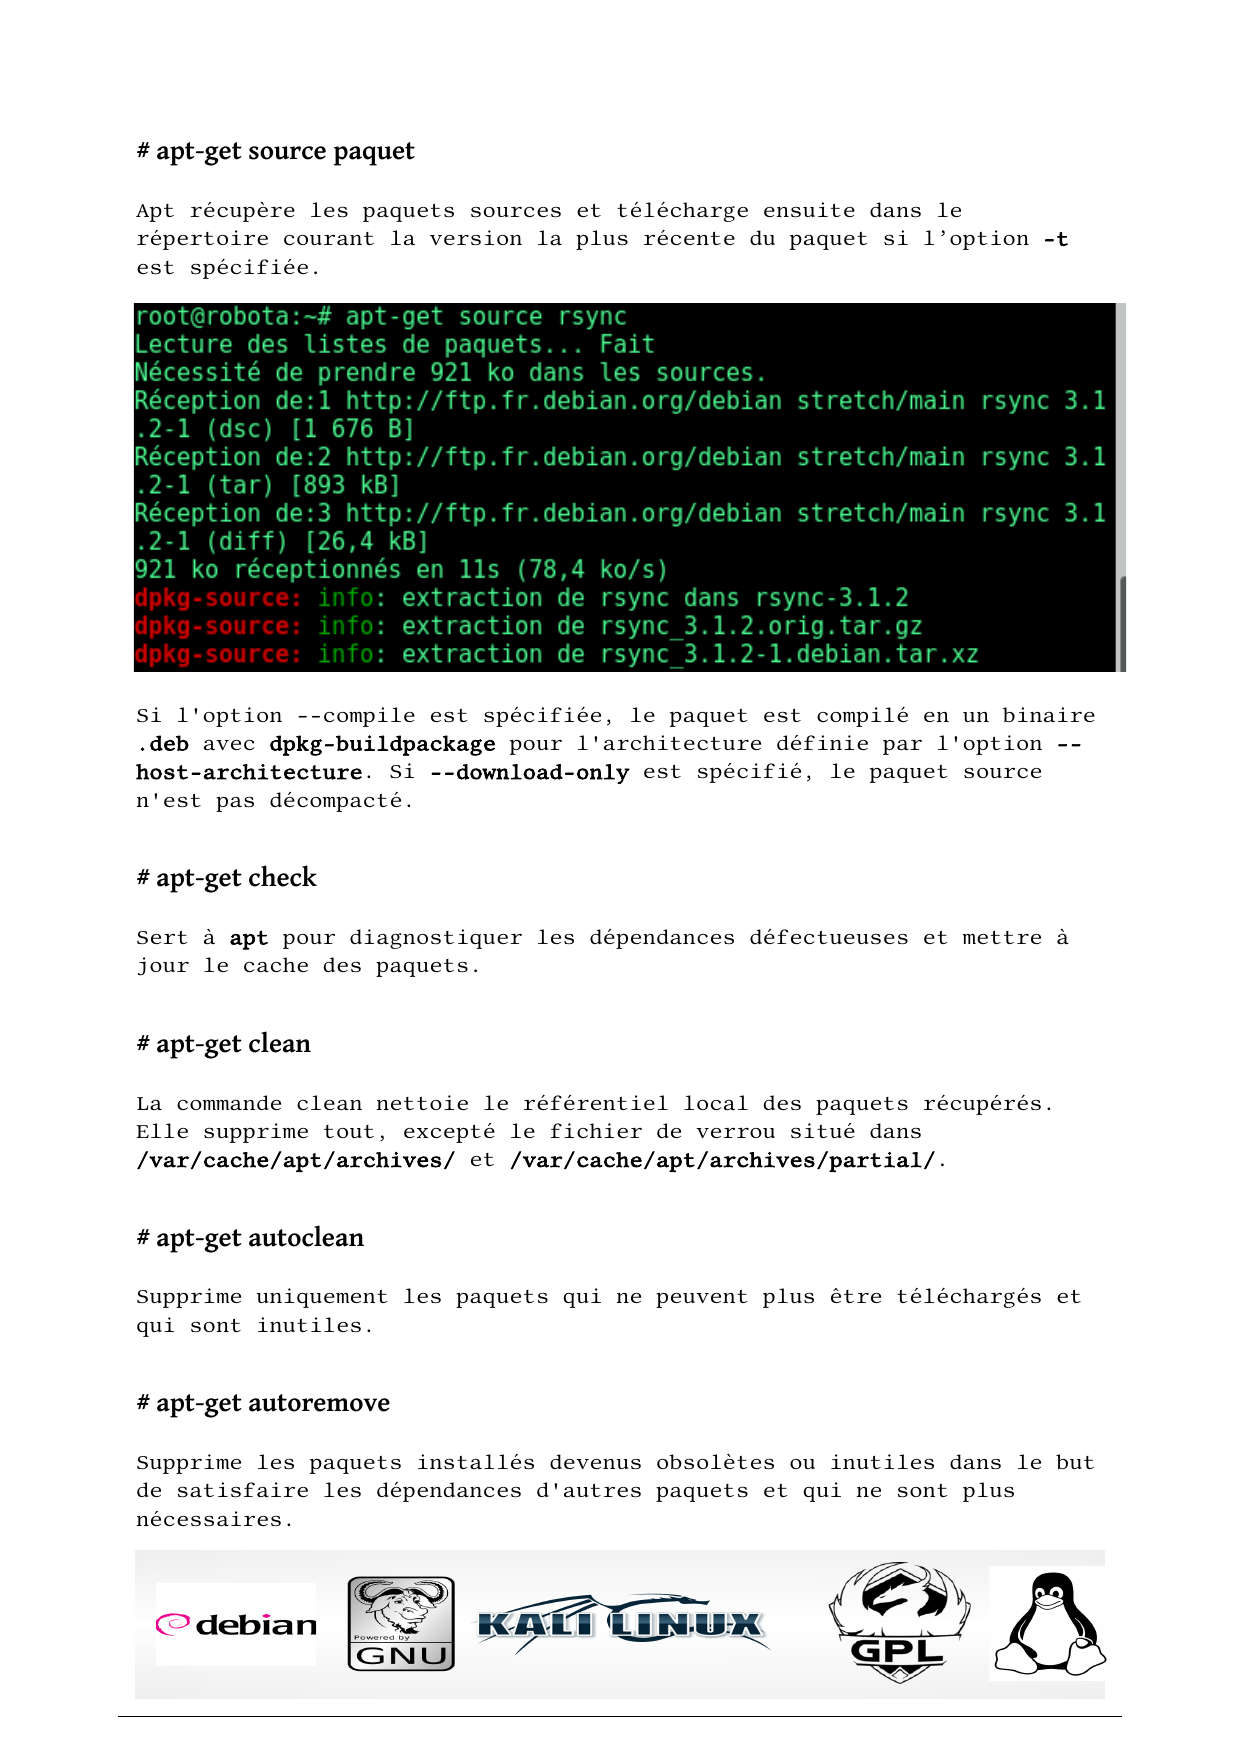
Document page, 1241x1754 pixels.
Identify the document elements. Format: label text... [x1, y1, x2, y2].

text Apt récupère les paquets sources et télécharge ensuite dans le répertoire courant la version la plus récente du paquet si l’option -t est spécifiée. [136, 198, 1104, 279]
text # apt-get check [136, 863, 1104, 894]
text # apt-get autoremove [136, 1388, 1104, 1419]
text Si l'option --compile est spécifiée, le paquet est compilé en un binaire .deb avec dpkg-buildpackage pour l'architecture définie par l'option --host-architecture. Si --download-only est spécifié, le paquet source n'est pas décompacté. [136, 703, 1104, 812]
picture [828, 1562, 971, 1684]
text # apt-get source paquet [136, 136, 1104, 167]
picture [341, 1573, 782, 1674]
picture [156, 1583, 317, 1666]
text La commande clean nettoie le référentiel local des paquets récupérés. Elle supprime tout, excepté le fichier de verrou situé dans /var/cache/apt/archives/ et /var/cache/apt/archives/partial/. [136, 1091, 1104, 1172]
text # apt-get clean [136, 1028, 1104, 1060]
picture [989, 1566, 1112, 1681]
text Supprime les paquets installés devenus obsolètes ou inutiles dans le but de satisfaire les dépendances d'autres paquets et qui ne sont plus nécessaires. [136, 1451, 1104, 1531]
text # apt-get autoclean [136, 1222, 1104, 1254]
text Supprime uniquement les paquets qui ne peuvent plus être téléchargés et qui sont inutiles. [136, 1285, 1104, 1337]
text Sert à apt pour diagnostiquer les dépendances défectueuses et mettre à jour le cache des paquets. [136, 926, 1104, 978]
picture [133, 303, 1127, 672]
